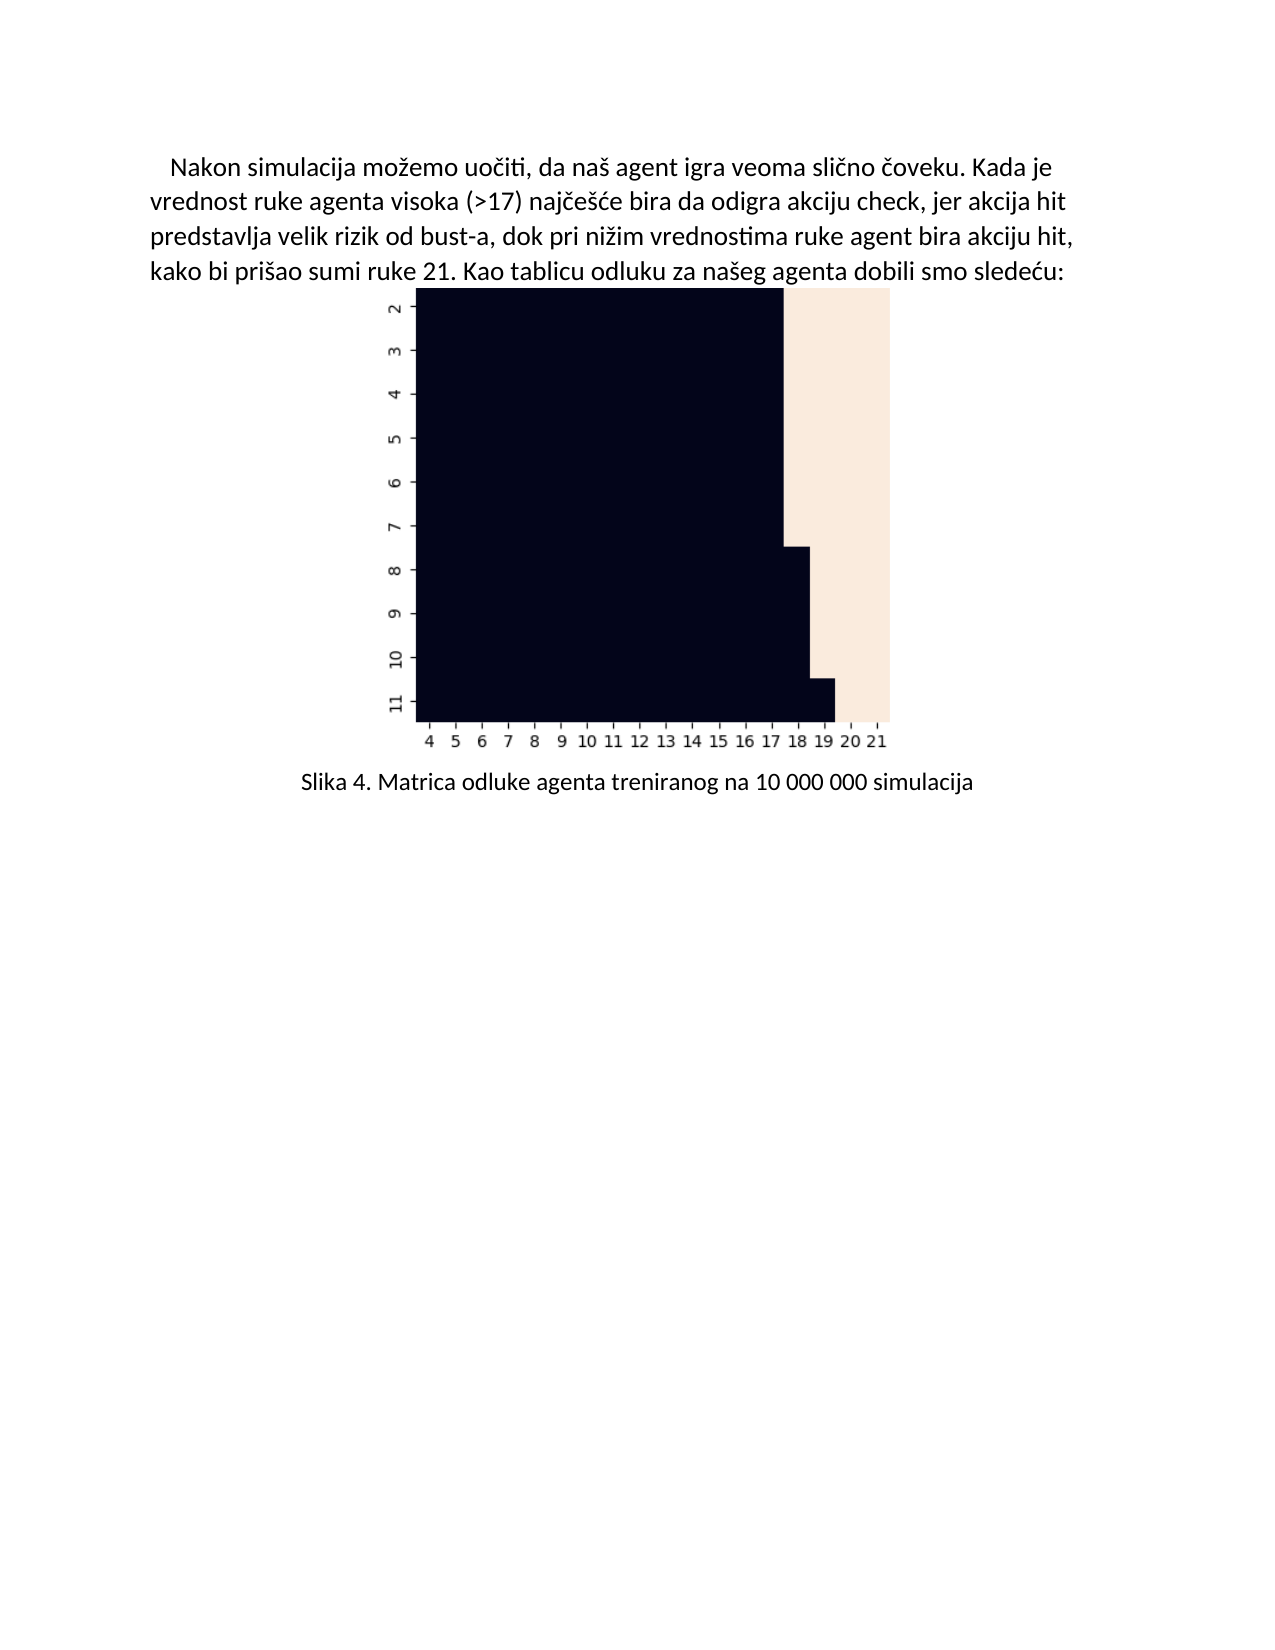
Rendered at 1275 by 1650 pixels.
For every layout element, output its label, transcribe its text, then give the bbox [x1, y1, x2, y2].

text Slika 4. Matrica odluke agenta treniranog na 10 000 000 simulacija [150, 766, 1125, 796]
text Nakon simulacija možemo uočiti, da naš agent igra veoma slično čoveku. Kada je vrednost ruke agenta visoka (>17) najčešće bira da odigra akciju check, jer akcija hit predstavlja velik rizik od bust-a, dok pri nižim vrednostima ruke agent bira akciju hit, kako bi prišao sumi ruke 21. Kao tablicu odluku za našeg agenta dobili smo sledeću: [150, 150, 1125, 287]
picture [385, 288, 890, 765]
